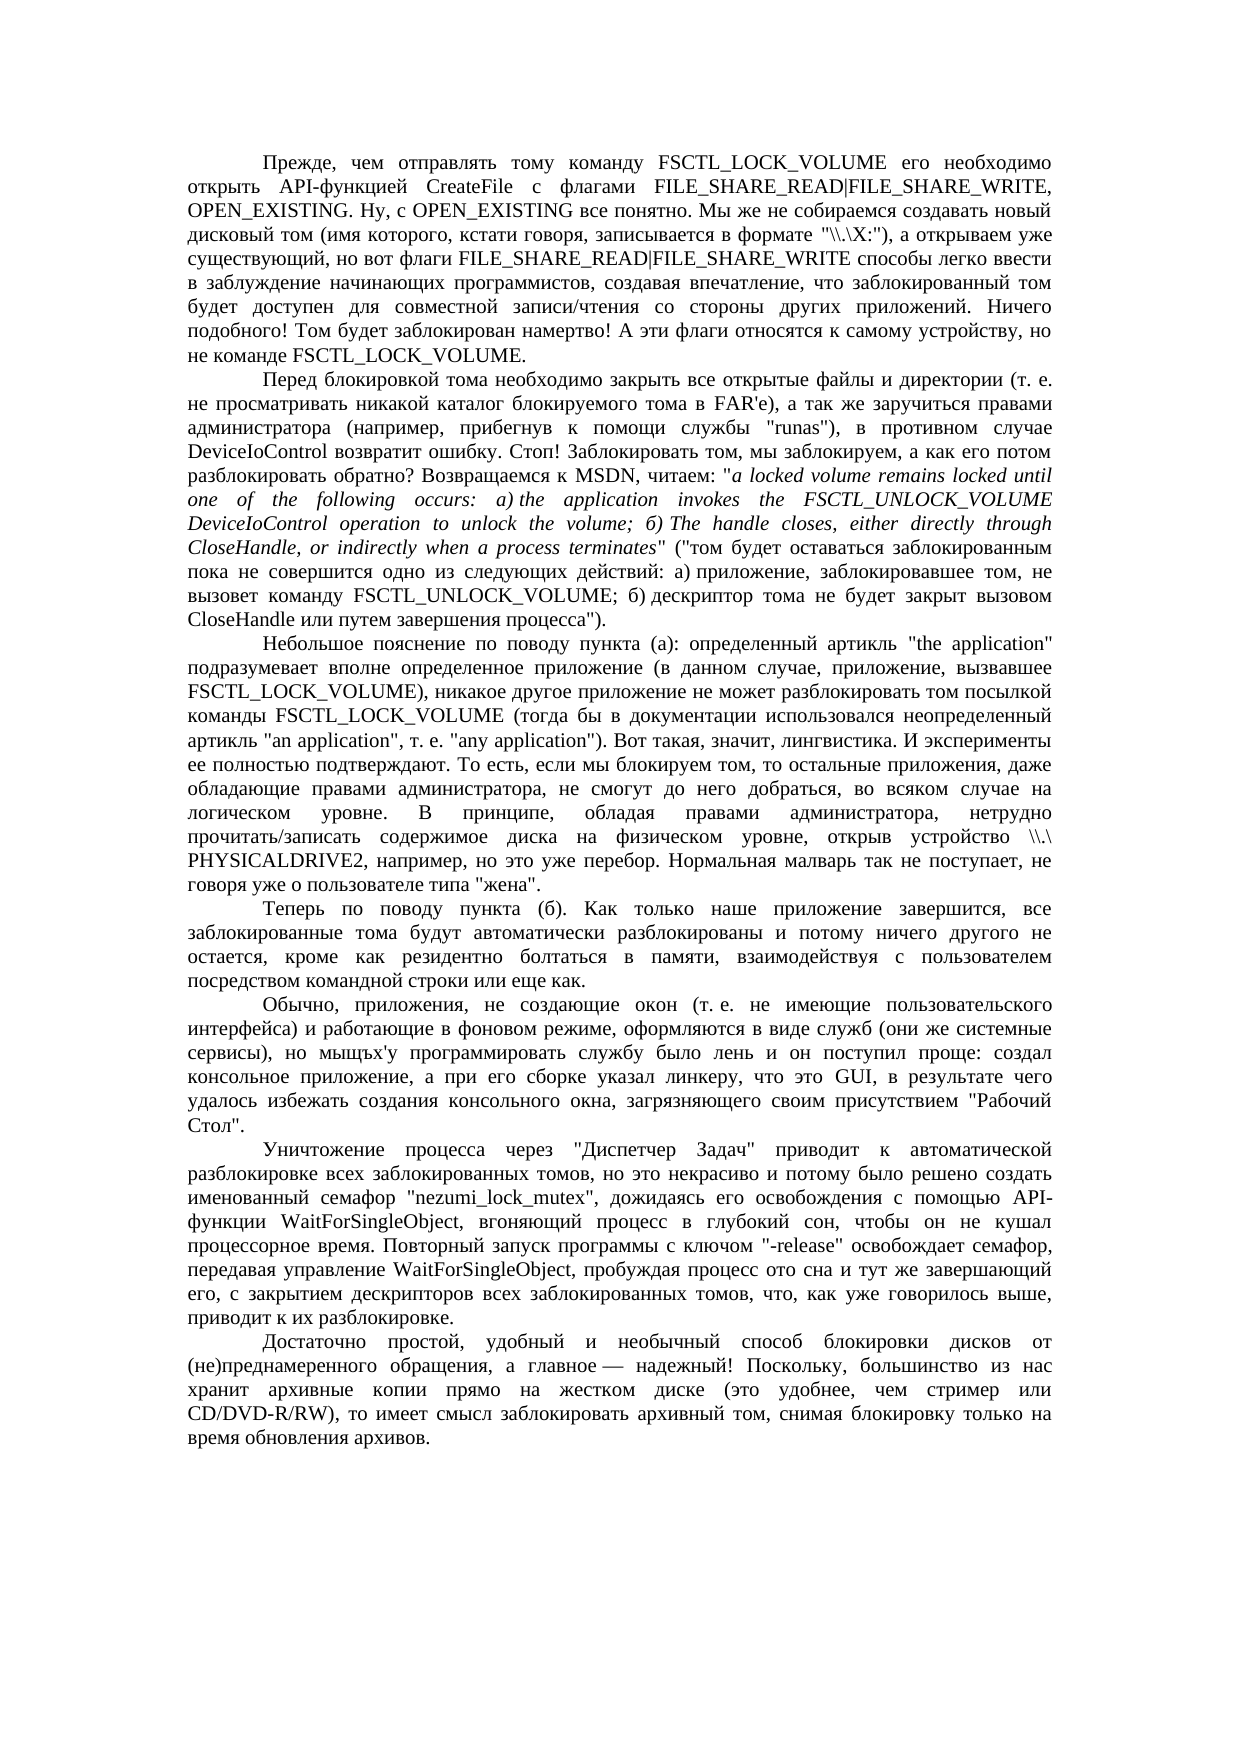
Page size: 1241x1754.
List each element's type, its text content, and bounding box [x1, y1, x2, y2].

text Прежде, чем отправлять тому команду FSCTL_LOCK_VOLUME его необходимо открыть API-функцией CreateFile с флагами FILE_SHARE_READ|FILE_SHARE_WRITE, OPEN_EXISTING. Ну, с OPEN_EXISTING все понятно. Мы же не собираемся создавать новый дисковый том (имя которого, кстати говоря, записывается в формате "\\.\X:"), а открываем уже существующий, но вот флаги FILE_SHARE_READ|FILE_SHARE_WRITE способы легко ввести в заблуждение начинающих программистов, создавая впечатление, что заблокированный том будет доступен для совместной записи/чтения со стороны других приложений. Ничего подобного! Том будет заблокирован намертво! А эти флаги относятся к самому устройству, но не команде FSCTL_LOCK_VOLUME. [187, 150, 1053, 367]
text Перед блокировкой тома необходимо закрыть все открытые файлы и директории (т. е. не просматривать никакой каталог блокируемого тома в FAR'е), а так же заручиться правами администратора (например, прибегнув к помощи службы "runas"), в противном случае DeviceIoControl возвратит ошибку. Стоп! Заблокировать том, мы заблокируем, а как его потом разблокировать обратно? Возвращаемся к MSDN, читаем: "a locked volume remains locked until one of the following occurs: а) the application invokes the FSCTL_UNLOCK_VOLUME DeviceIoControl operation to unlock the volume; б) The handle closes, either directly through CloseHandle, or indirectly when a process terminates" ("том будет оставаться заблокированным пока не совершится одно из следующих действий: а) приложение, заблокировавшее том, не вызовет команду FSCTL_UNLOCK_VOLUME; б) дескриптор тома не будет закрыт вызовом CloseHandle или путем завершения процесса"). [187, 367, 1053, 631]
text Достаточно простой, удобный и необычный способ блокировки дисков от (не)преднамеренного обращения, а главное — надежный! Поскольку, большинство из нас хранит архивные копии прямо на жестком диске (это удобнее, чем стример или CD/DVD-R/RW), то имеет смысл заблокировать архивный том, снимая блокировку только на время обновления архивов. [187, 1329, 1053, 1449]
text Теперь по поводу пункта (б). Как только наше приложение завершится, все заблокированные тома будут автоматически разблокированы и потому ничего другого не остается, кроме как резидентно болтаться в памяти, взаимодействуя с пользователем посредством командной строки или еще как. [187, 896, 1053, 992]
text Небольшое пояснение по поводу пункта (а): определенный артикль "the application" подразумевает вполне определенное приложение (в данном случае, приложение, вызвавшее FSCTL_LOCK_VOLUME), никакое другое приложение не может разблокировать том посылкой команды FSCTL_LOCK_VOLUME (тогда бы в документации использовался неопределенный артикль "an application", т. е. "any application"). Вот такая, значит, лингвистика. И эксперименты ее полностью подтверждают. То есть, если мы блокируем том, то остальные приложения, даже обладающие правами администратора, не смогут до него добраться, во всяком случае на логическом уровне. В принципе, обладая правами администратора, нетрудно прочитать/записать содержимое диска на физическом уровне, открыв устройство \\.\PHYSICALDRIVE2, например, но это уже перебор. Нормальная малварь так не поступает, не говоря уже о пользователе типа "жена". [187, 631, 1053, 896]
text Обычно, приложения, не создающие окон (т. е. не имеющие пользовательского интерфейса) и работающие в фоновом режиме, оформляются в виде служб (они же системные сервисы), но мыщъх'у программировать службу было лень и он поступил проще: создал консольное приложение, а при его сборке указал линкеру, что это GUI, в результате чего удалось избежать создания консольного окна, загрязняющего своим присутствием "Рабочий Стол". [187, 992, 1053, 1137]
text Уничтожение процесса через "Диспетчер Задач" приводит к автоматической разблокировке всех заблокированных томов, но это некрасиво и потому было решено создать именованный семафор "nezumi_lock_mutex", дожидаясь его освобождения с помощью API-функции WaitForSingleObject, вгоняющий процесс в глубокий сон, чтобы он не кушал процессорное время. Повторный запуск программы с ключом "-release" освобождает семафор, передавая управление WaitForSingleObject, пробуждая процесс ото сна и тут же завершающий его, с закрытием дескрипторов всех заблокированных томов, что, как уже говорилось выше, приводит к их разблокировке. [187, 1137, 1053, 1329]
